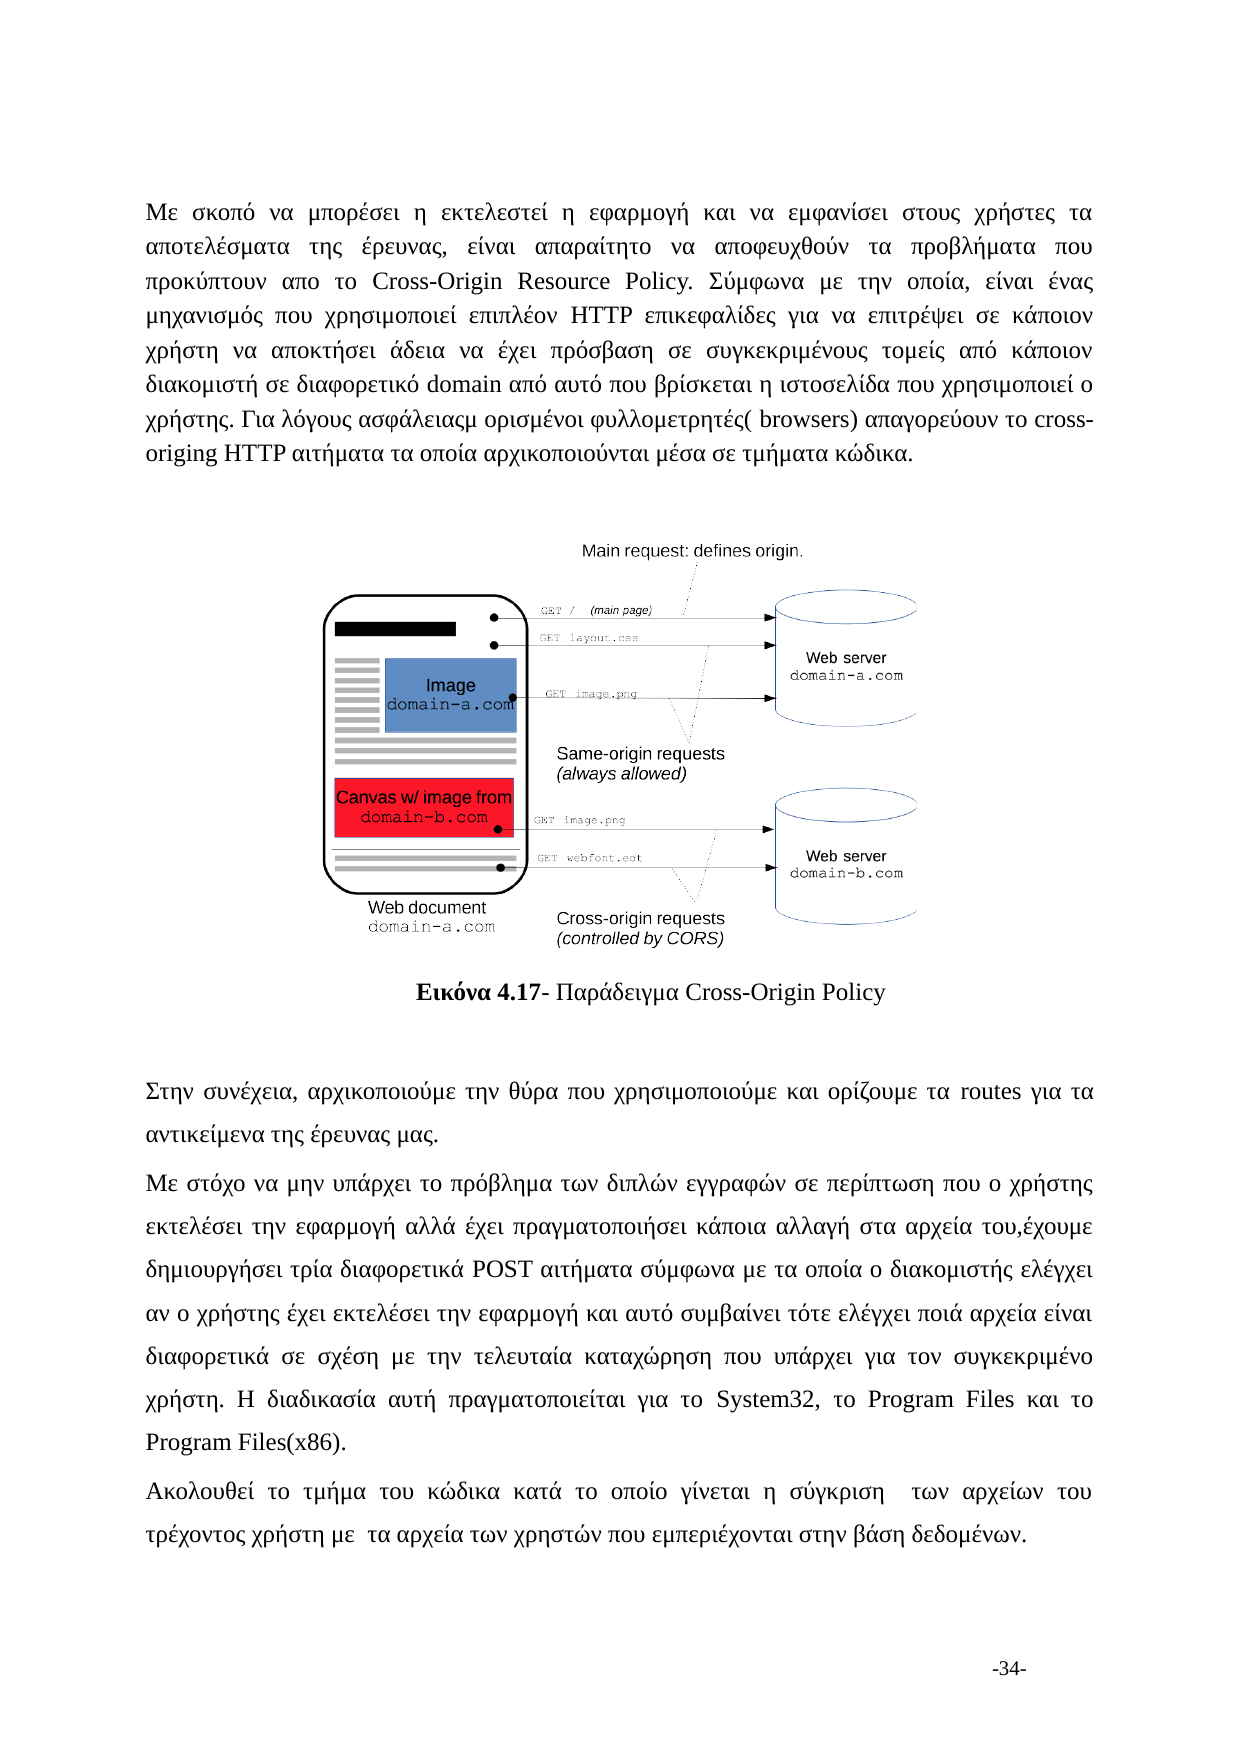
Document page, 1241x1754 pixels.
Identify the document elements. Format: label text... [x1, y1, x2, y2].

text Ακολουθεί το τμήμα του κώδικα κατά το οποίο γίνεται η σύγκριση των αρχείων του τρέχοντος χρήστη με τα αρχεία των χρηστών που εμπεριέχονται στην βάση δεδομένων. [145, 1476, 1094, 1548]
text Εικόνα 4.17- Παράδειγμα Cross-Origin Policy [145, 977, 1094, 1006]
text Με στόχο να μην υπάρχει το πρόβλημα των διπλών εγγραφών σε περίπτωση που ο χρήστης εκτελέσει την εφαρμογή αλλά έχει πραγματοποιήσει κάποια αλλαγή στα αρχεία του,έχουμε δημιουργήσει τρία διαφορετικά POST αιτήματα σύμφωνα με τα οποία ο διακομιστής ελέγχει αν ο χρήστης έχει εκτελέσει την εφαρμογή και αυτό συμβαίνει τότε ελέγχει ποιά αρχεία είναι διαφορετικά σε σχέση με την τελευταία καταχώρηση που υπάρχει για τον συγκεκριμένο χρήστη. Η διαδικασία αυτή πραγματοποιείται για το System32, το Program Files και το Program Files(x86). [145, 1168, 1094, 1456]
picture [322, 537, 917, 951]
text Με σκοπό να μπορέσει η εκτελεστεί η εφαρμογή και να εμφανίσει στους χρήστες τα αποτελέσματα της έρευνας, είναι απαραίτητο να αποφευχθούν τα προβλήματα που προκύπτουν απο το Cross-Origin Resource Policy. Σύμφωνα με την οποία, είναι ένας μηχανισμός που χρησιμοποιεί επιπλέον HTTP επικεφαλίδες για να επιτρέψει σε κάποιον χρήστη να αποκτήσει άδεια να έχει πρόσβαση σε συγκεκριμένους τομείς από κάποιον διακομιστή σε διαφορετικό domain από αυτό που βρίσκεται η ιστοσελίδα που χρησιμοποιεί ο χρήστης. Για λόγους ασφάλειαςμ ορισμένοι φυλλομετρητές( browsers) απαγορεύουν το cross-origing ΗΤΤP αιτήματα τα οποία αρχικοποιούνται μέσα σε τμήματα κώδικα. [145, 197, 1094, 467]
text Στην συνέχεια, αρχικοποιούμε την θύρα που χρησιμοποιούμε και ορίζουμε τα routes για τα αντικείμενα της έρευνας μας. [145, 1076, 1094, 1148]
